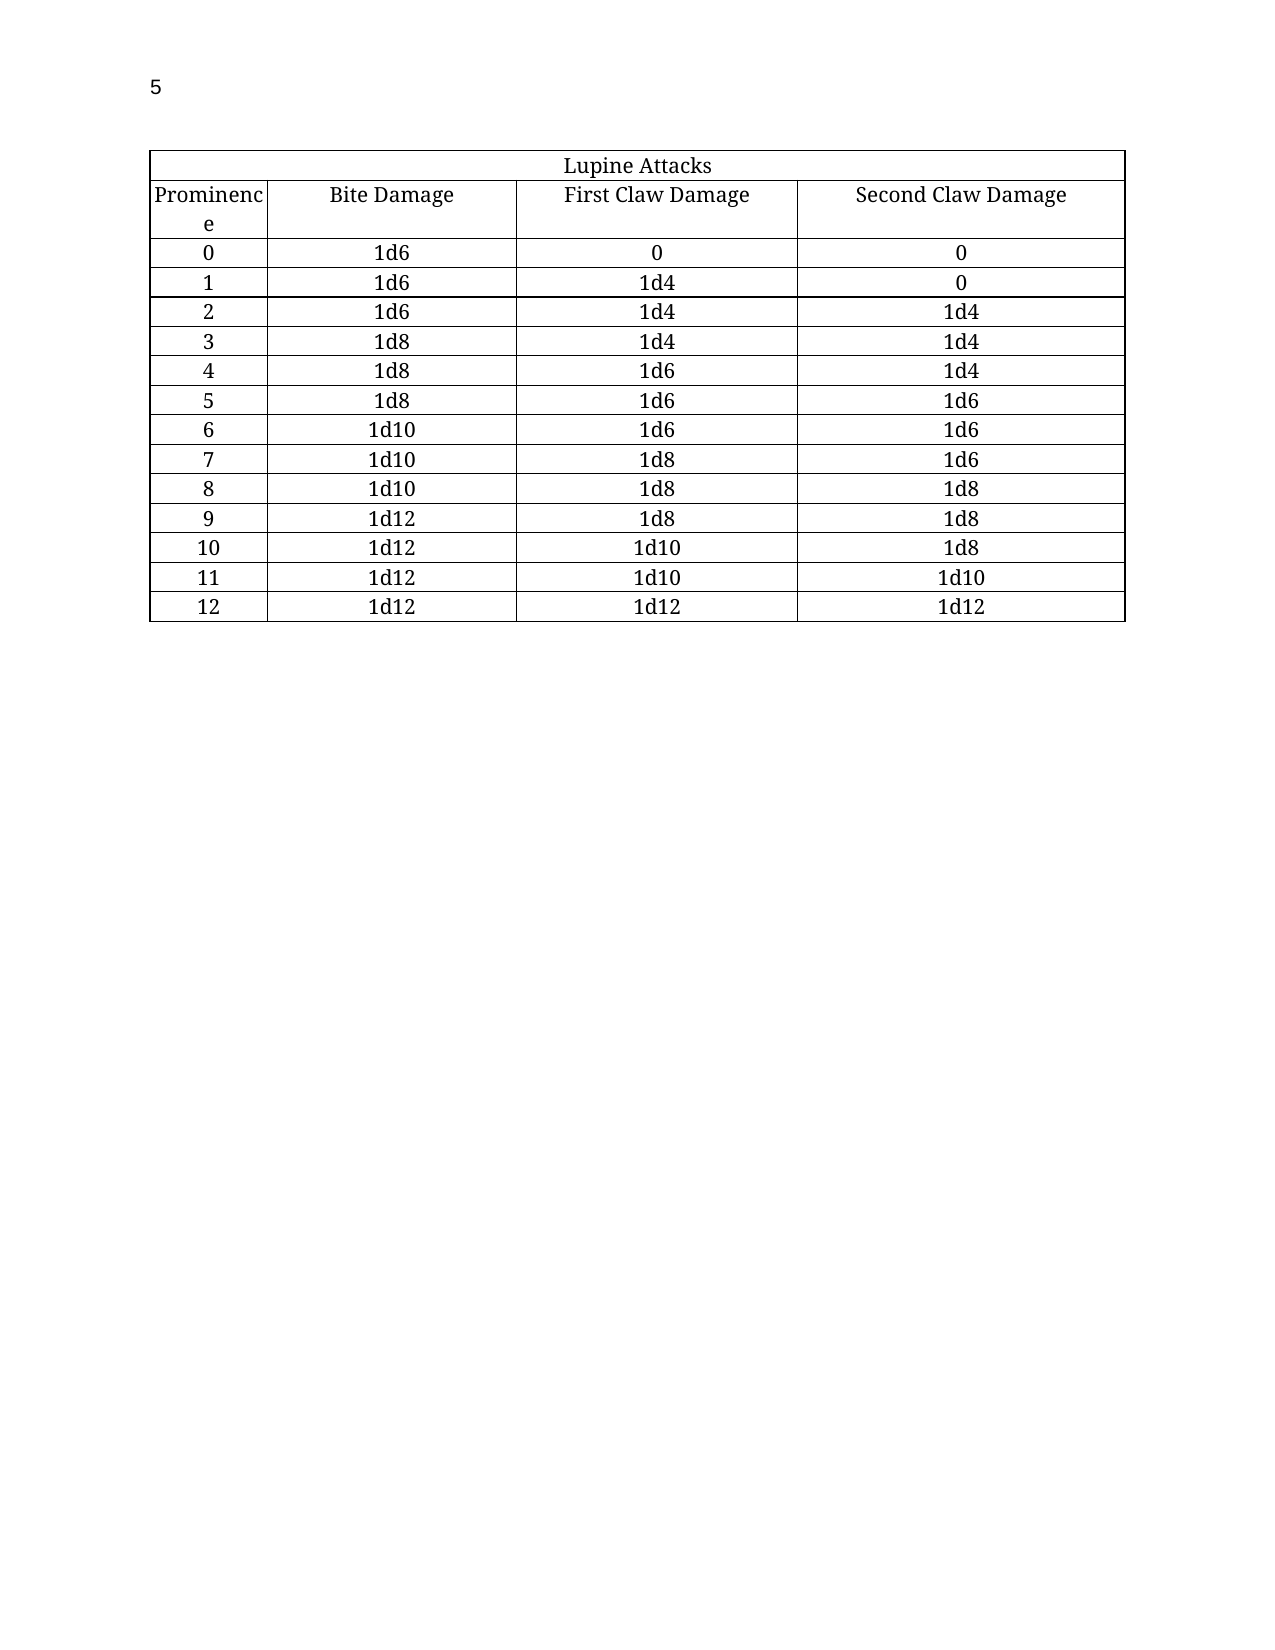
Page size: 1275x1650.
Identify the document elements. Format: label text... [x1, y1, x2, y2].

table_cell 1d4 [798, 298, 1124, 326]
table_cell 9 [151, 504, 267, 532]
table_cell 1d12 [268, 592, 516, 621]
table_cell 7 [151, 445, 267, 473]
table_cell 5 [151, 386, 267, 414]
table_cell 8 [151, 474, 267, 503]
table_cell 1d6 [798, 415, 1124, 444]
table_cell 1d12 [517, 592, 797, 621]
table_cell 6 [151, 415, 267, 444]
table_cell 1d4 [517, 268, 797, 296]
table_cell 1d6 [798, 445, 1124, 473]
table_cell 1d8 [268, 356, 516, 385]
table_cell 0 [798, 268, 1124, 296]
table_cell 1d10 [798, 563, 1124, 591]
table_cell 1d10 [268, 415, 516, 444]
table_cell 1d12 [798, 592, 1124, 621]
table_cell 1d8 [798, 533, 1124, 562]
table_cell 1d10 [517, 533, 797, 562]
table_cell 1d10 [517, 563, 797, 591]
table_cell Bite Damage [268, 181, 516, 237]
table_cell 11 [151, 563, 267, 591]
table_cell 1d6 [517, 356, 797, 385]
table_cell 1d6 [268, 239, 516, 267]
table_cell 3 [151, 327, 267, 355]
table_cell 1d8 [798, 474, 1124, 503]
table_cell Lupine Attacks [151, 151, 1124, 179]
table_cell 1d12 [268, 504, 516, 532]
table_cell 10 [151, 533, 267, 562]
table_cell 0 [151, 239, 267, 267]
table_cell 1d4 [798, 356, 1124, 385]
table_cell 1d8 [268, 386, 516, 414]
table_cell 1d10 [268, 474, 516, 503]
table_cell 1d4 [517, 298, 797, 326]
table_cell 1d8 [517, 445, 797, 473]
table_cell First Claw Damage [517, 181, 797, 237]
table_cell 1 [151, 268, 267, 296]
table_cell 1d4 [798, 327, 1124, 355]
table_cell 1d8 [798, 504, 1124, 532]
table_cell 4 [151, 356, 267, 385]
table_cell 1d8 [517, 504, 797, 532]
table_cell Prominence [151, 181, 267, 237]
table_cell 1d6 [798, 386, 1124, 414]
table_cell 1d10 [268, 445, 516, 473]
table_cell Second Claw Damage [798, 181, 1124, 237]
table_cell 2 [151, 298, 267, 326]
table_cell 1d6 [268, 298, 516, 326]
table_cell 1d4 [517, 327, 797, 355]
table_cell 1d6 [268, 268, 516, 296]
table_cell 12 [151, 592, 267, 621]
table_cell 0 [517, 239, 797, 267]
table_cell 1d8 [517, 474, 797, 503]
table_cell 0 [798, 239, 1124, 267]
table_cell 1d6 [517, 415, 797, 444]
table_cell 1d8 [268, 327, 516, 355]
table_cell 1d12 [268, 533, 516, 562]
table_cell 1d12 [268, 563, 516, 591]
table_cell 1d6 [517, 386, 797, 414]
